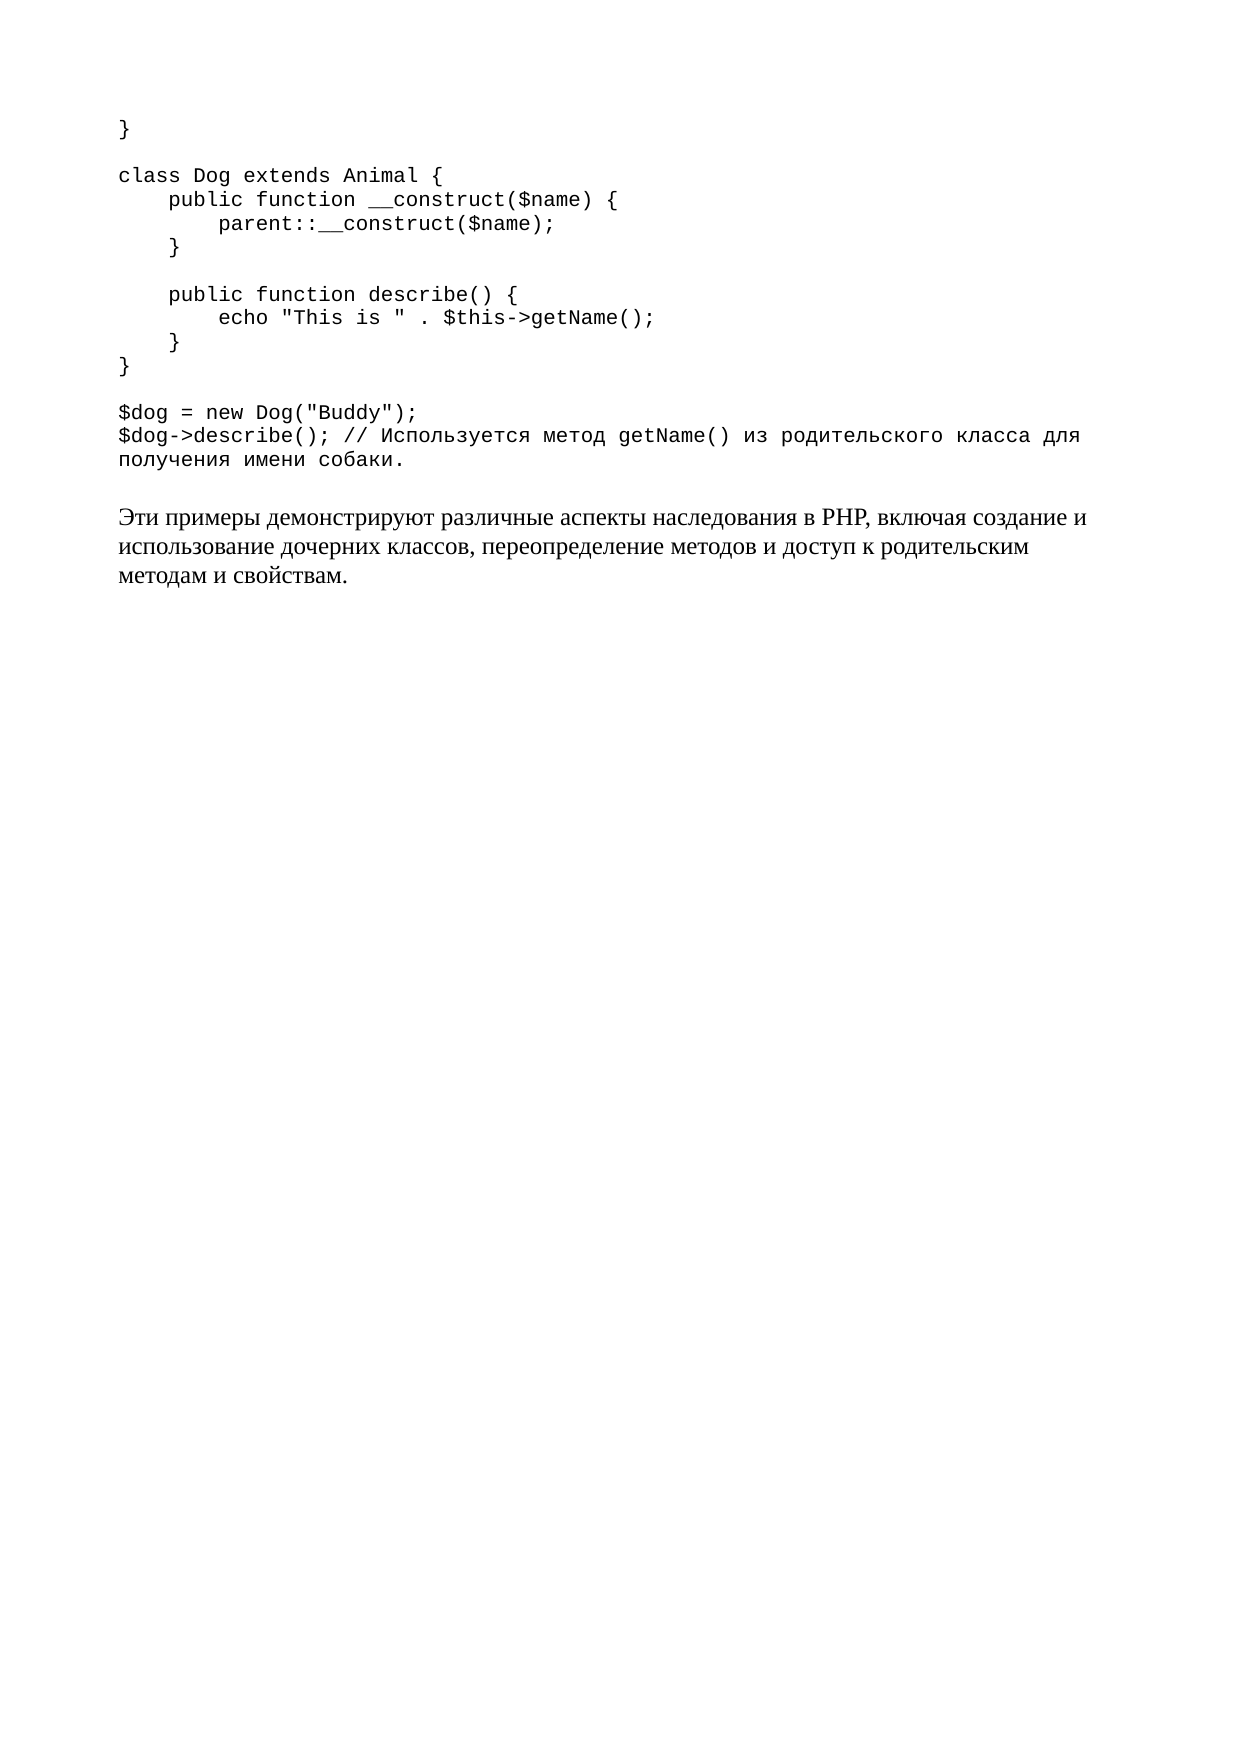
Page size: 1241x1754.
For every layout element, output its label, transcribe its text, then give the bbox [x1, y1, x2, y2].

text } [118, 236, 1122, 260]
text $dog = new Dog("Buddy"); [118, 402, 1122, 426]
text echo "This is " . $this->getName(); [118, 307, 1122, 331]
text Эти примеры демонстрируют различные аспекты наследования в PHP, включая создание и использование дочерних классов, переопределение методов и доступ к родительским методам и свойствам. [118, 502, 1122, 588]
text } [118, 354, 1122, 378]
text $dog->describe(); // Используется метод getName() из родительского класса для получения имени собаки. [118, 426, 1122, 473]
text public function __construct($name) { [118, 189, 1122, 213]
text class Dog extends Animal { [118, 165, 1122, 189]
text } [118, 118, 1122, 142]
text parent::__construct($name); [118, 213, 1122, 236]
text public function describe() { [118, 284, 1122, 307]
text } [118, 331, 1122, 354]
